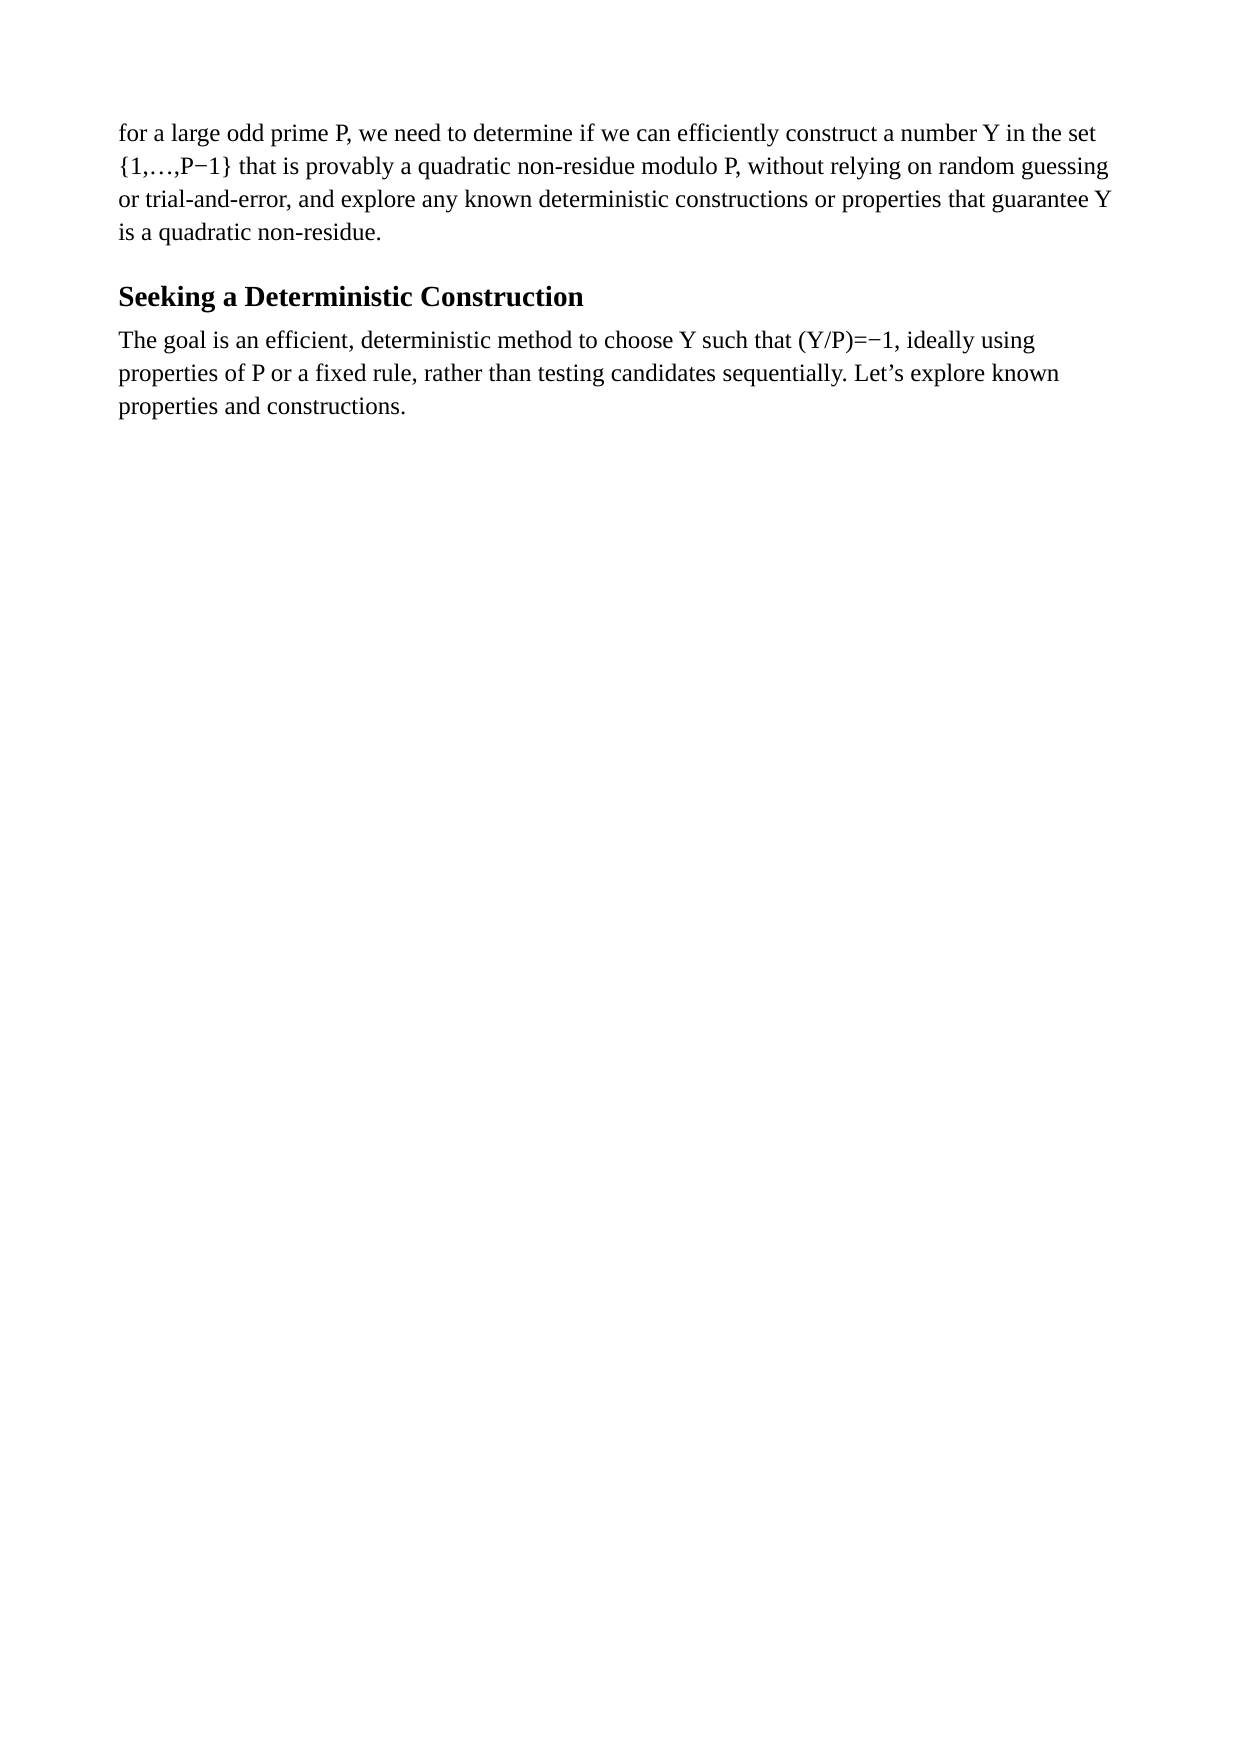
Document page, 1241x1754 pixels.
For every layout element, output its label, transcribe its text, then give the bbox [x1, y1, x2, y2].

text for a large odd prime P, we need to determine if we can efficiently construct a number Y in the set {1,…,P−1} that is provably a quadratic non-residue modulo P, without relying on random guessing or trial-and-error, and explore any known deterministic constructions or properties that guarantee Y is a quadratic non-residue. [118, 118, 1122, 246]
subtitle Seeking a Deterministic Construction [118, 279, 1122, 313]
text The goal is an efficient, deterministic method to choose Y such that (Y/P)=−1, ideally using properties of P or a fixed rule, rather than testing candidates sequentially. Let’s explore known properties and constructions. [118, 325, 1122, 420]
